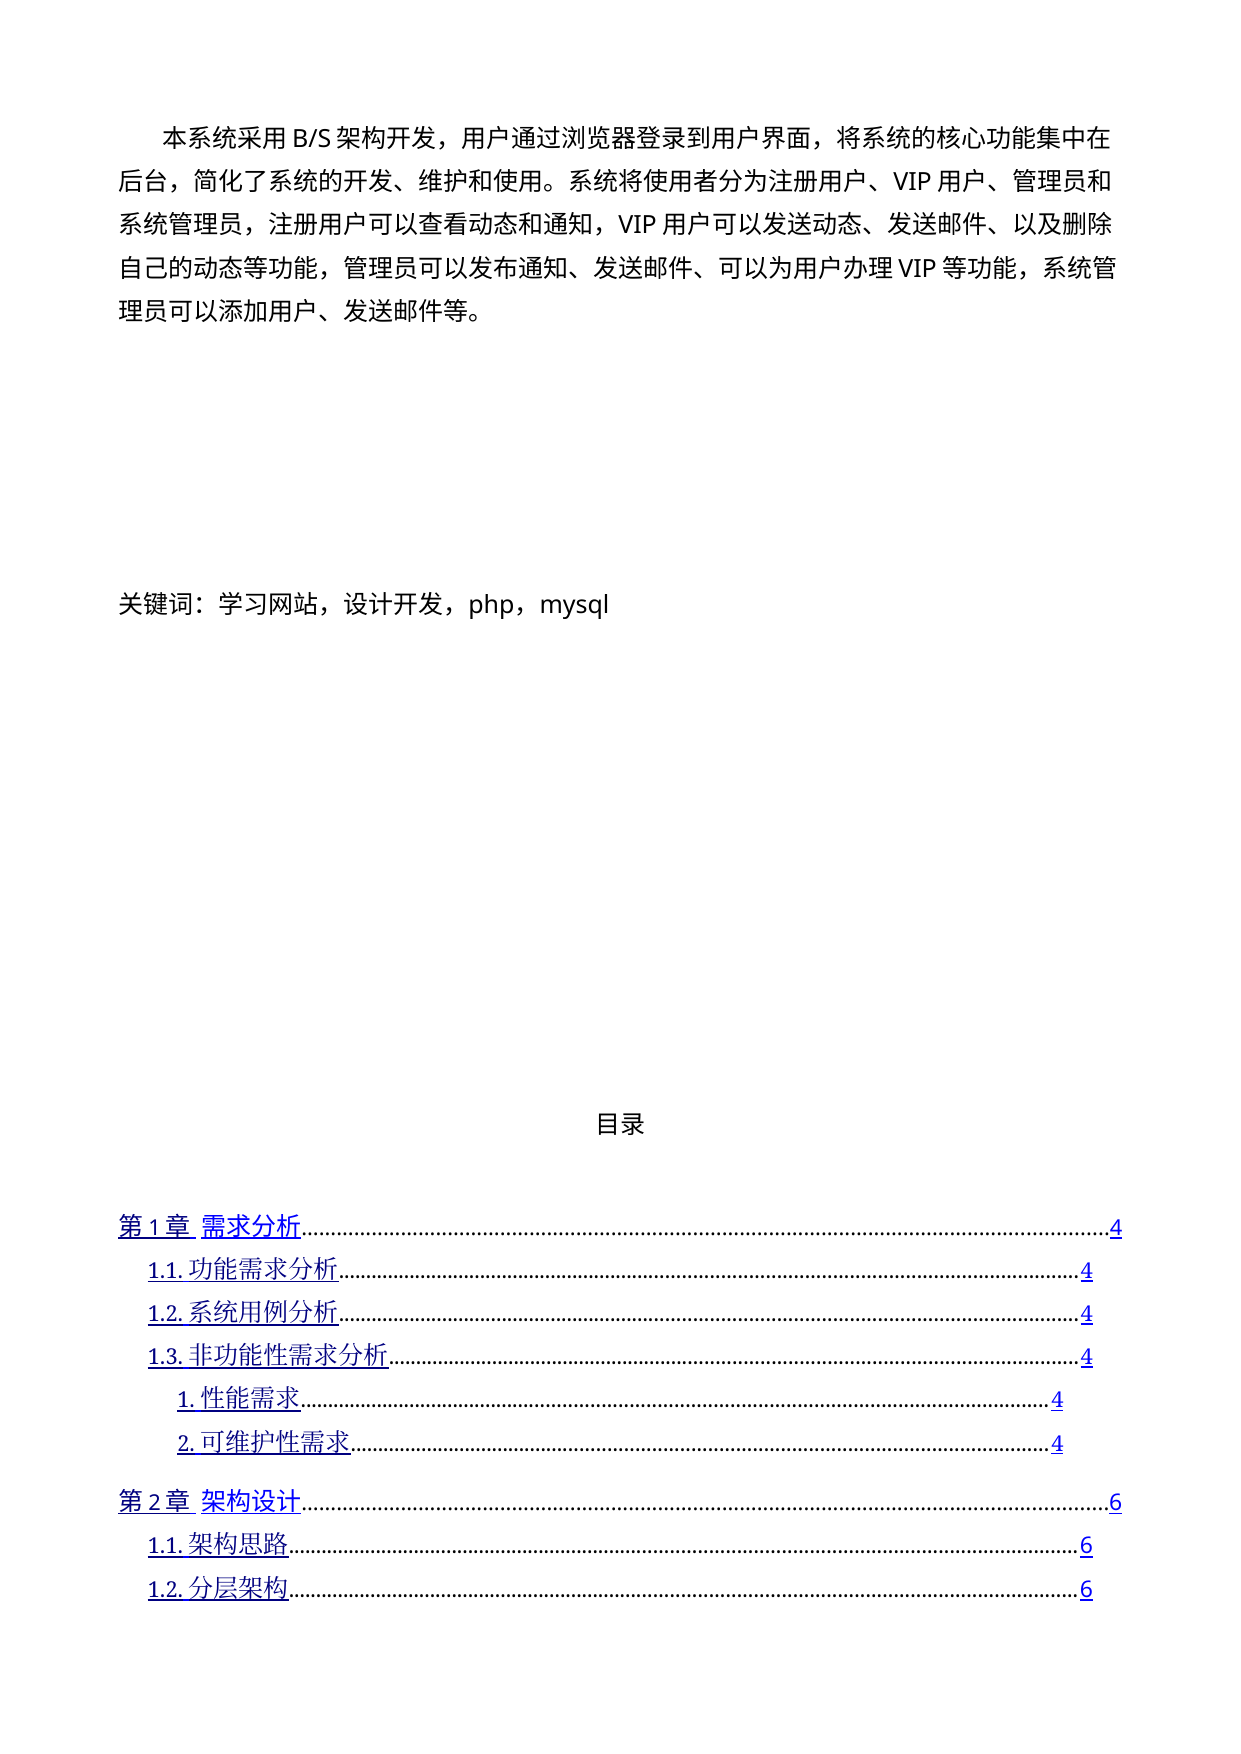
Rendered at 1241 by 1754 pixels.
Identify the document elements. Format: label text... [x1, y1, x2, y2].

text 第2章 架构设计 6 [118, 1482, 1122, 1518]
text 1.1. 功能需求分析 4 [148, 1250, 1122, 1286]
text 1. 性能需求 4 [177, 1379, 1122, 1415]
text 1.2. 分层架构 6 [148, 1568, 1122, 1604]
text 关键词：学习网站，设计开发，php，mysql [118, 584, 1122, 621]
text 1.1. 架构思路 6 [148, 1525, 1122, 1561]
text 第1章 需求分析 4 [118, 1206, 1122, 1243]
text 2. 可维护性需求 4 [177, 1422, 1122, 1458]
text 目录 [118, 1104, 1122, 1140]
text 本系统采用B/S架构开发，用户通过浏览器登录到用户界面，将系统的核心功能集中在后台，简化了系统的开发、维护和使用。系统将使用者分为注册用户、VIP用户、管理员和系统管理员，注册用户可以查看动态和通知，VIP用户可以发送动态、发送邮件、以及删除自己的动态等功能，管理员可以发布通知、发送邮件、可以为用户办理VIP等功能，系统管理员可以添加用户、发送邮件等。 [118, 118, 1122, 328]
text 1.3. 非功能性需求分析 4 [148, 1336, 1122, 1372]
text 1.2. 系统用例分析 4 [148, 1293, 1122, 1329]
